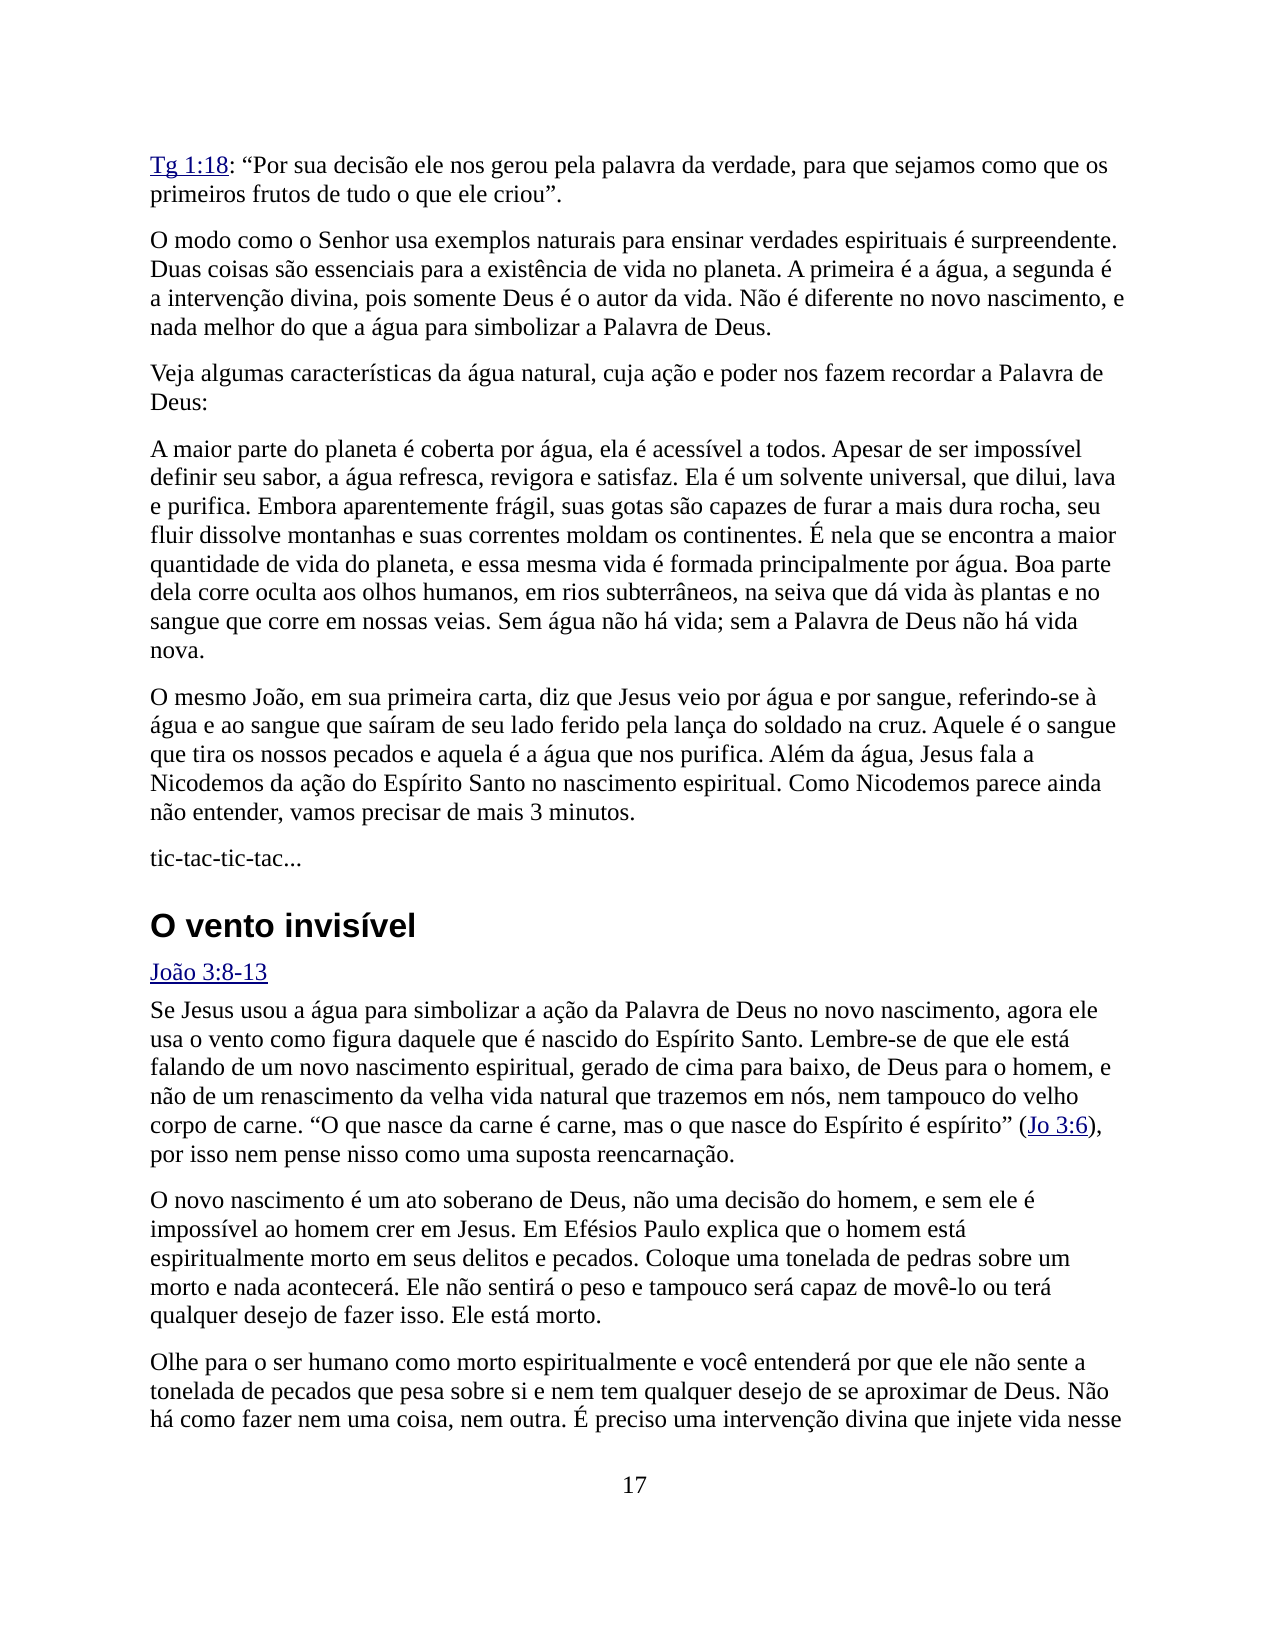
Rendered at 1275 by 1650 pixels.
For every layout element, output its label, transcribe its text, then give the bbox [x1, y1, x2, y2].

text A maior parte do planeta é coberta por água, ela é acessível a todos. Apesar de ser impossível definir seu sabor, a água refresca, revigora e satisfaz. Ela é um solvente universal, que dilui, lava e purifica. Embora aparentemente frágil, suas gotas são capazes de furar a mais dura rocha, seu fluir dissolve montanhas e suas correntes moldam os continentes. É nela que se encontra a maior quantidade de vida do planeta, e essa mesma vida é formada principalmente por água. Boa parte dela corre oculta aos olhos humanos, em rios subterrâneos, na seiva que dá vida às plantas e no sangue que corre em nossas veias. Sem água não há vida; sem a Palavra de Deus não há vida nova. [150, 434, 1125, 664]
text Olhe para o ser humano como morto espiritualmente e você entenderá por que ele não sente a tonelada de pecados que pesa sobre si e nem tem qualquer desejo de se aproximar de Deus. Não há como fazer nem uma coisa, nem outra. É preciso uma intervenção divina que injete vida nesse [150, 1347, 1125, 1433]
subtitle O vento invisível [150, 906, 1125, 945]
text Veja algumas características da água natural, cuja ação e poder nos fazem recordar a Palavra de Deus: [150, 358, 1125, 416]
text O mesmo João, em sua primeira carta, diz que Jesus veio por água e por sangue, referindo-se à água e ao sangue que saíram de seu lado ferido pela lança do soldado na cruz. Aquele é o sangue que tira os nossos pecados e aquela é a água que nos purifica. Além da água, Jesus fala a Nicodemos da ação do Espírito Santo no nascimento espiritual. Como Nicodemos parece ainda não entender, vamos precisar de mais 3 minutos. [150, 682, 1125, 825]
text João 3:8-13 [150, 957, 1125, 986]
text tic-tac-tic-tac... [150, 843, 1125, 872]
text Tg 1:18: “Por sua decisão ele nos gerou pela palavra da verdade, para que sejamos como que os primeiros frutos de tudo o que ele criou”. [150, 150, 1125, 207]
text O novo nascimento é um ato soberano de Deus, não uma decisão do homem, e sem ele é impossível ao homem crer em Jesus. Em Efésios Paulo explica que o homem está espiritualmente morto em seus delitos e pecados. Coloque uma tonelada de pedras sobre um morto e nada acontecerá. Ele não sentirá o peso e tampouco será capaz de movê-lo ou terá qualquer desejo de fazer isso. Ele está morto. [150, 1185, 1125, 1329]
text O modo como o Senhor usa exemplos naturais para ensinar verdades espirituais é surpreendente. Duas coisas são essenciais para a existência de vida no planeta. A primeira é a água, a segunda é a intervenção divina, pois somente Deus é o autor da vida. Não é diferente no novo nascimento, e nada melhor do que a água para simbolizar a Palavra de Deus. [150, 225, 1125, 340]
text Se Jesus usou a água para simbolizar a ação da Palavra de Deus no novo nascimento, agora ele usa o vento como figura daquele que é nascido do Espírito Santo. Lembre-se de que ele está falando de um novo nascimento espiritual, gerado de cima para baixo, de Deus para o homem, e não de um renascimento da velha vida natural que trazemos em nós, nem tampouco do velho corpo de carne. “O que nasce da carne é carne, mas o que nasce do Espírito é espírito” (Jo 3:6), por isso nem pense nisso como uma suposta reencarnação. [150, 995, 1125, 1167]
